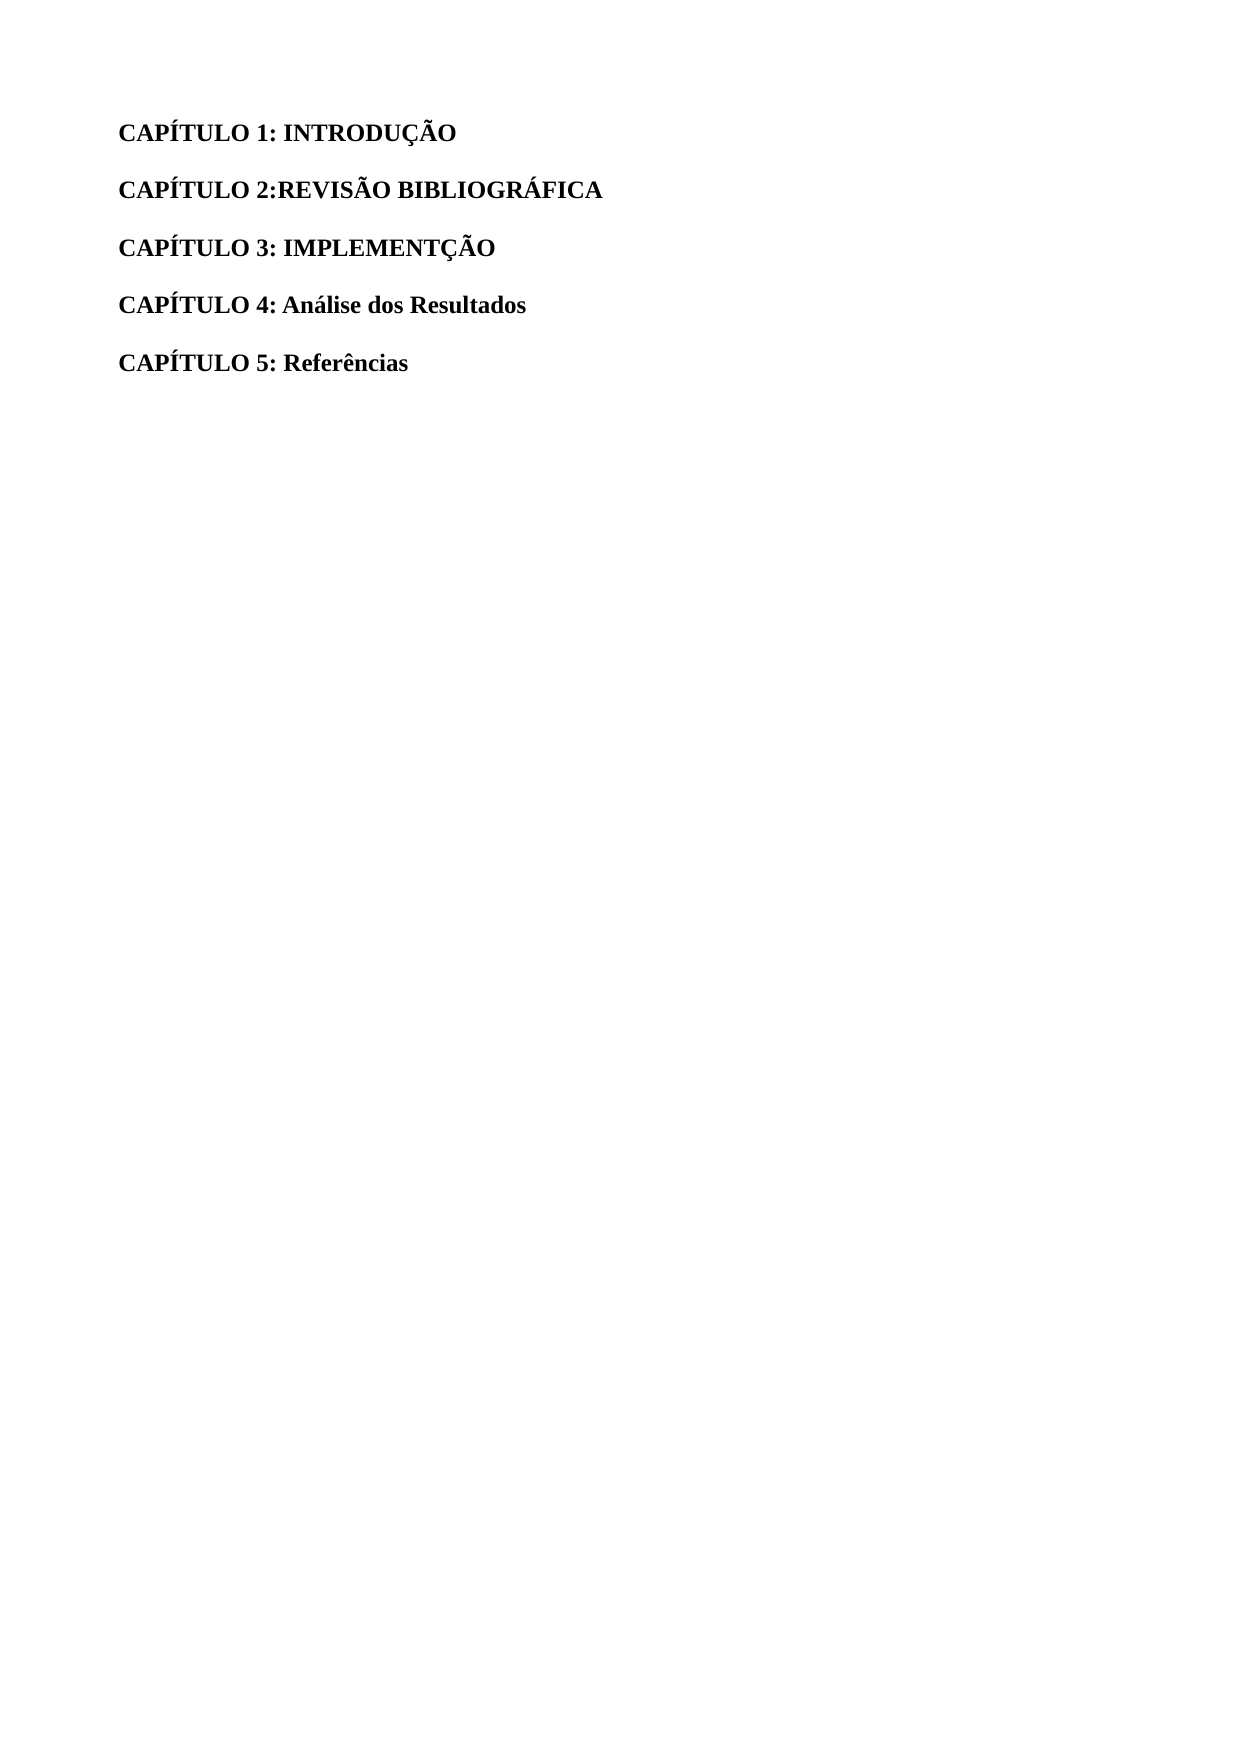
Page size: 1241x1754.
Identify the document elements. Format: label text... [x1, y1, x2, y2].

text CAPÍTULO 3: IMPLEMENTÇÃO [118, 233, 1122, 262]
text CAPÍTULO 5: Referências [118, 348, 1122, 377]
text CAPÍTULO 2:REVISÃO BIBLIOGRÁFICA [118, 176, 1122, 204]
text CAPÍTULO 4: Análise dos Resultados [118, 291, 1122, 319]
text CAPÍTULO 1: INTRODUÇÃO [118, 118, 1122, 147]
